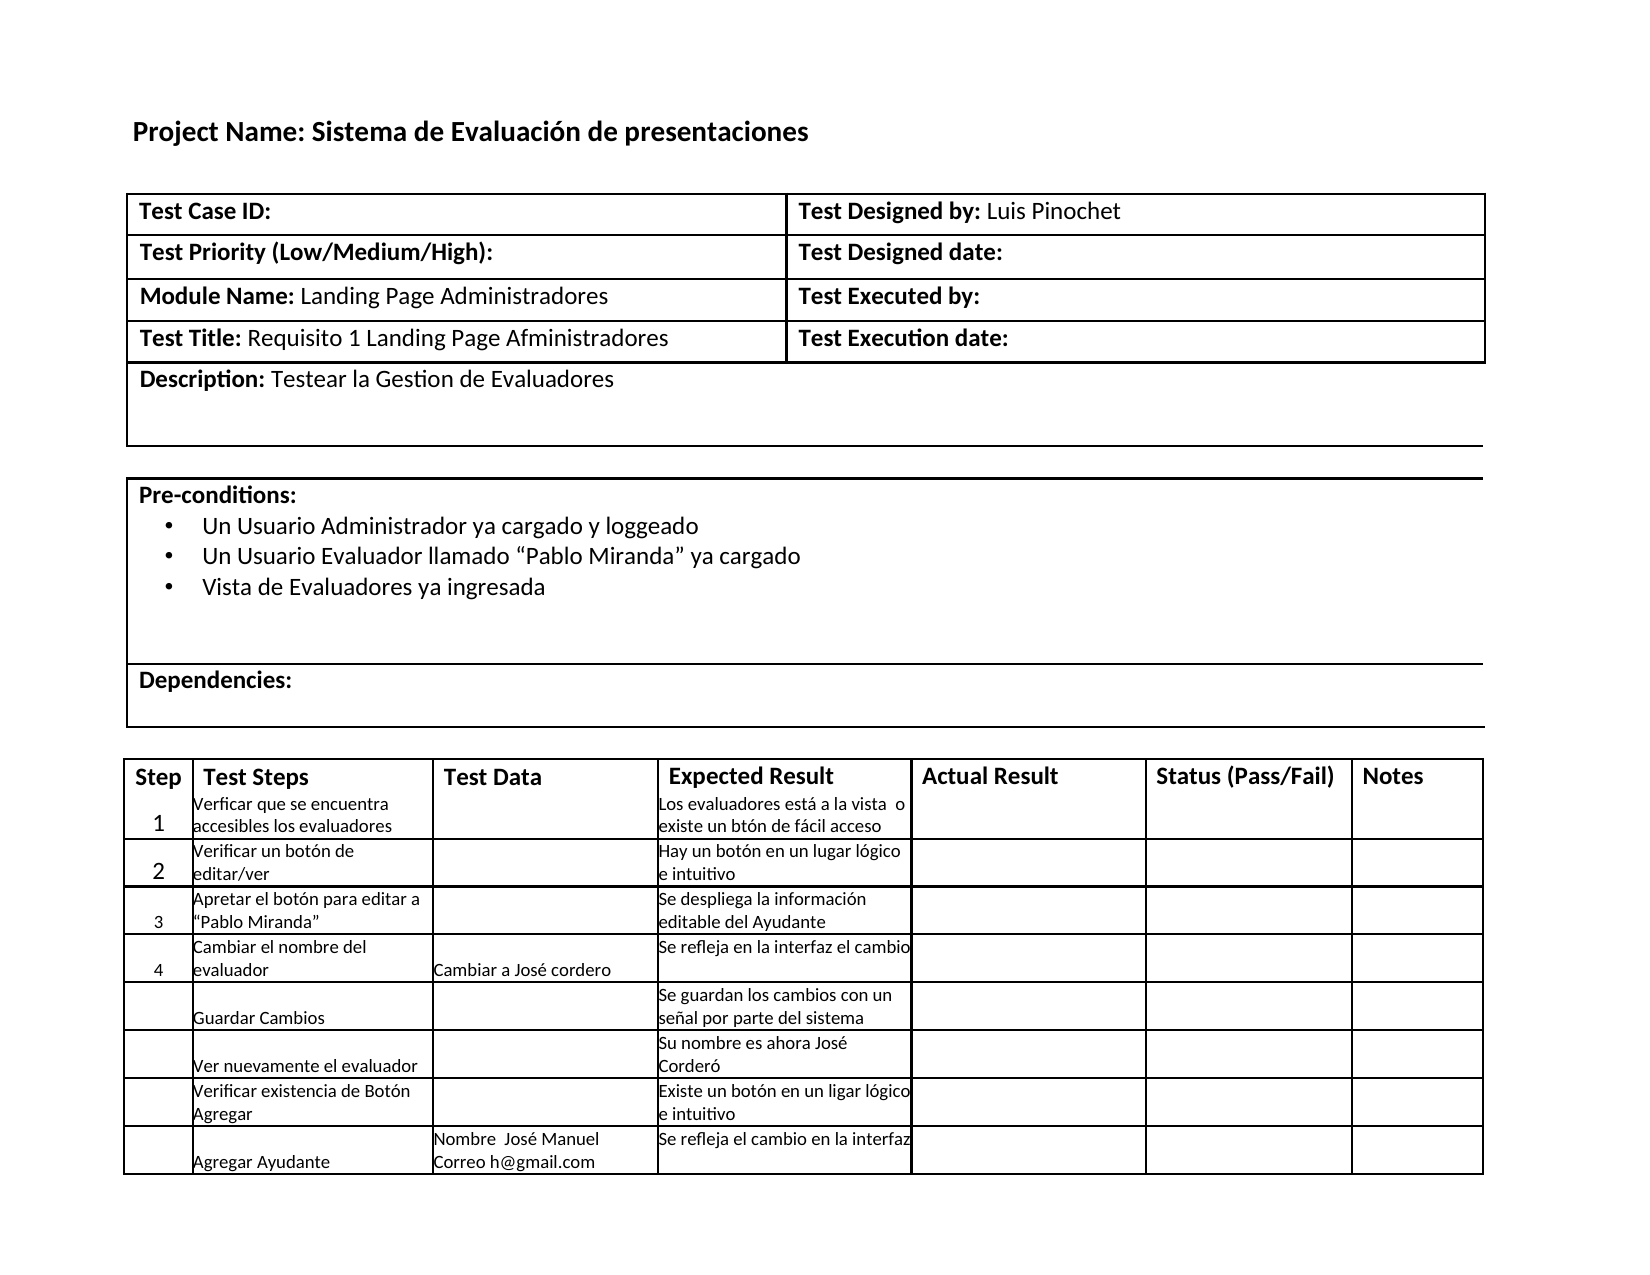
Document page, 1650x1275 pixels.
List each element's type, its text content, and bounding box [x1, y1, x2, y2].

table_cell [127, 149, 1485, 193]
table_cell Guardar Cambios [194, 983, 432, 1029]
table_cell [1147, 983, 1351, 1029]
table_cell [786, 445, 1485, 477]
table_cell [1353, 983, 1482, 1029]
table_cell [913, 888, 1145, 933]
table_header Test Steps [194, 760, 432, 792]
table_cell [913, 1031, 1145, 1077]
table_cell Cambiar el nombre del evaluador [194, 935, 432, 981]
table_cell Test Title: Requisito 1 Landing Page Afministradores [128, 322, 785, 361]
table_cell Se despliega la información editable del Ayudante [659, 888, 910, 933]
table_cell Test Designed by: Luis Pinochet [788, 195, 1484, 234]
table_cell [434, 983, 657, 1029]
table_cell Su nombre es ahora José Corderó [659, 1031, 910, 1077]
table_cell [434, 840, 657, 885]
table_cell Cambiar a José cordero [434, 935, 657, 981]
table_cell Test Execution date: [788, 322, 1484, 361]
table_cell [1353, 1079, 1482, 1125]
table_cell Apretar el botón para editar a “Pablo Miranda” [194, 888, 432, 933]
table_cell [913, 983, 1145, 1029]
table_cell [434, 888, 657, 933]
table_cell [1353, 1127, 1482, 1173]
table_cell [1147, 935, 1351, 981]
table_cell [913, 935, 1145, 981]
table_cell Test Case ID: [128, 195, 785, 234]
table_header Actual Result [913, 760, 1145, 792]
table_cell [125, 983, 192, 1029]
table_cell [913, 792, 1145, 837]
table_cell [434, 1079, 657, 1125]
table_cell [913, 1079, 1145, 1125]
table_cell Test Executed by: [788, 280, 1484, 320]
table_cell [434, 1031, 657, 1077]
table_cell [1353, 935, 1482, 981]
table_cell [1353, 792, 1482, 837]
table_cell [1147, 888, 1351, 933]
table_cell Existe un botón en un ligar lógico e intuitivo [659, 1079, 910, 1125]
table_cell [1147, 792, 1351, 837]
table_cell [125, 1127, 192, 1173]
table_header Test Data [434, 760, 657, 792]
table_cell Ver nuevamente el evaluador [194, 1031, 432, 1077]
table_cell Nombre José Manuel Correo h@gmail.com [434, 1127, 657, 1173]
table_cell Se guardan los cambios con un señal por parte del sistema [659, 983, 910, 1029]
table_cell [1353, 1031, 1482, 1077]
table_cell 4 [125, 935, 192, 981]
table_cell [1353, 888, 1482, 933]
table_cell Test Priority (Low/Medium/High): [128, 236, 785, 278]
table_cell Test Designed date: [788, 236, 1484, 278]
table_cell Description: Testear la Gestion de Evaluadores [128, 364, 1485, 445]
table_header Notes [1353, 760, 1482, 792]
table_cell [127, 447, 786, 477]
table_header Project Name: Sistema de Evaluación de presentaciones [127, 103, 1485, 149]
table_cell [1147, 1031, 1351, 1077]
table_cell Pre-conditions: Un Usuario Administrador ya cargado y loggeado Un Usuario Evaluador llamado “Pablo Miranda” ya cargado Vista de Evaluadores ya ingresada [128, 478, 1485, 663]
table_cell Los evaluadores está a la vista o existe un btón de fácil acceso [659, 792, 910, 837]
table_cell Verficar que se encuentra accesibles los evaluadores [194, 792, 432, 837]
table_cell Hay un botón en un lugar lógico e intuitivo [659, 840, 910, 885]
table_cell [434, 792, 657, 837]
table_cell [1353, 840, 1482, 885]
table_cell [1147, 1127, 1351, 1173]
table_cell 2 [125, 840, 192, 885]
table_cell [913, 840, 1145, 885]
table_cell [125, 1031, 192, 1077]
table_cell [1147, 1079, 1351, 1125]
table_header Status (Pass/Fail) [1147, 760, 1351, 792]
table_cell Se refleja el cambio en la interfaz [659, 1127, 910, 1173]
table_cell Agregar Ayudante [194, 1127, 432, 1173]
table_cell 1 [125, 792, 192, 837]
table_header Expected Result [659, 760, 910, 792]
table_cell [125, 1079, 192, 1125]
table_cell Se refleja en la interfaz el cambio [659, 935, 910, 981]
table_cell [1147, 840, 1351, 885]
table_cell 3 [125, 888, 192, 933]
table_cell Module Name: Landing Page Administradores [128, 280, 785, 320]
table_cell [913, 1127, 1145, 1173]
table_header Step [125, 760, 192, 792]
table_cell Dependencies: [128, 663, 1485, 726]
table_cell Verificar existencia de Botón Agregar [194, 1079, 432, 1125]
table_cell Verificar un botón de editar/ver [194, 840, 432, 885]
